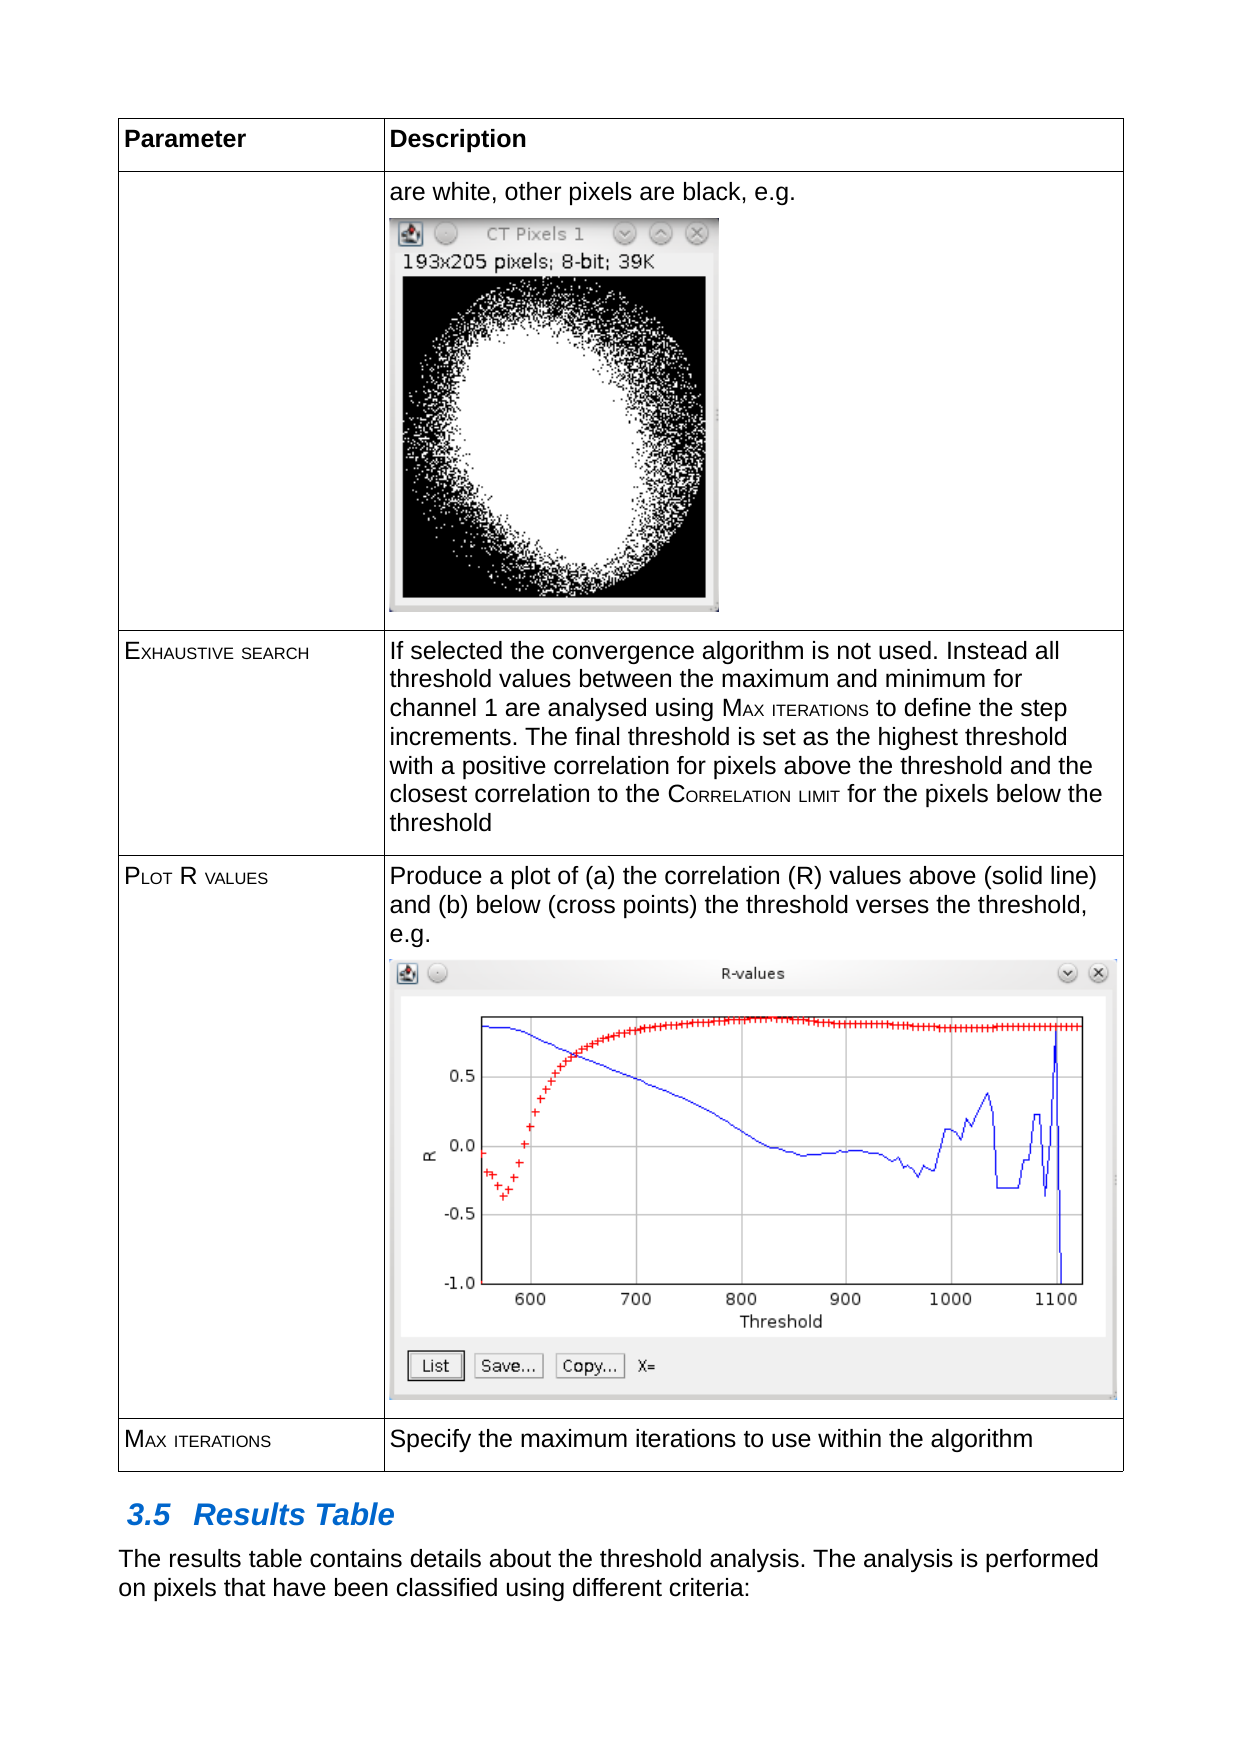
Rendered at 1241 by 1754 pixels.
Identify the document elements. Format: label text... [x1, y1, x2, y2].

picture [389, 959, 1118, 1400]
text The results table contains details about the threshold analysis. The analysis is performed on pixels that have been classified using different criteria: [118, 1544, 1122, 1602]
table_cell Produce a plot of (a) the correlation (R) values above (solid line) and (b) below (cross points) the threshold verses the threshold, e.g. [385, 856, 1123, 1418]
table_header Description [385, 119, 1123, 171]
picture [389, 218, 719, 612]
table_cell Plot R values [119, 856, 384, 1418]
table_header Parameter [119, 119, 384, 171]
table_cell Max iterations [119, 1419, 384, 1471]
table_cell are white, other pixels are black, e.g. [385, 172, 1123, 630]
table_cell Specify the maximum iterations to use within the algorithm [385, 1419, 1123, 1471]
table_cell [119, 172, 384, 630]
table_cell Exhaustive search [119, 631, 384, 855]
table_cell If selected the convergence algorithm is not used. Instead all threshold values between the maximum and minimum for channel 1 are analysed using Max iterations to define the step increments. The final threshold is set as the highest threshold with a positive correlation for pixels above the threshold and the closest correlation to the Correlation limit for the pixels below the threshold [385, 631, 1123, 855]
subtitle Results Table [118, 1496, 1122, 1532]
